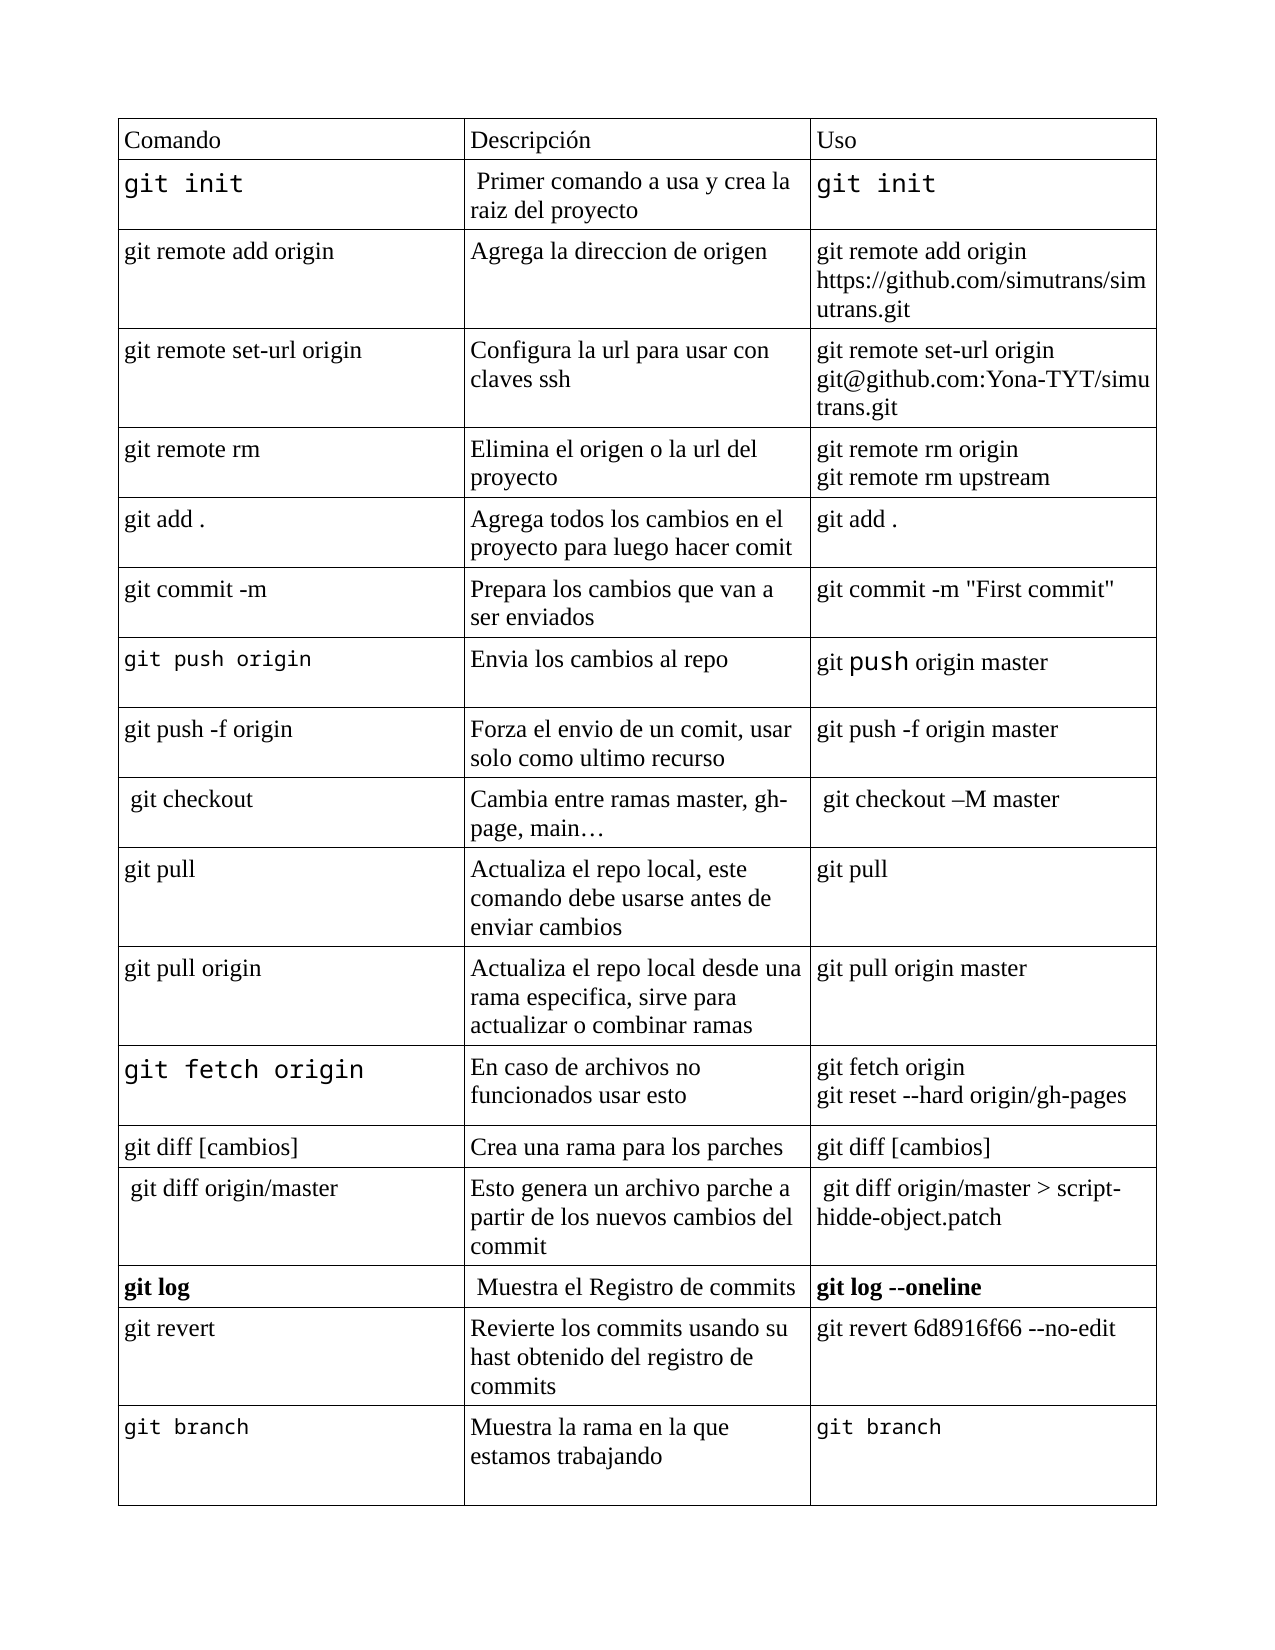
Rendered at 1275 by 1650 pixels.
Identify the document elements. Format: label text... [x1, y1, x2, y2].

table_cell git fetch origin [119, 1046, 464, 1125]
table_cell git remote rm origin git remote rm upstream [811, 428, 1156, 497]
table_cell git revert [119, 1308, 464, 1405]
table_cell git checkout [119, 778, 464, 847]
table_cell Muestra la rama en la que estamos trabajando [465, 1406, 810, 1504]
table_cell Revierte los commits usando su hast obtenido del registro de commits [465, 1308, 810, 1405]
table_cell git push -f origin master [811, 708, 1156, 777]
table_cell git add . [811, 498, 1156, 567]
table_cell git diff [cambios] [119, 1126, 464, 1167]
table_cell git remote add origin https://github.com/simutrans/simutrans.git [811, 230, 1156, 328]
table_cell git pull origin [119, 947, 464, 1045]
table_header Descripción [465, 119, 810, 159]
table_cell Agrega todos los cambios en el proyecto para luego hacer comit [465, 498, 810, 567]
table_cell git remote set-url origin [119, 329, 464, 427]
table_cell git log [119, 1266, 464, 1307]
table_cell git diff [cambios] [811, 1126, 1156, 1167]
table_cell git pull [119, 848, 464, 946]
table_cell git branch [119, 1406, 464, 1504]
table_cell git remote rm [119, 428, 464, 497]
table_cell git commit -m "First commit" [811, 568, 1156, 637]
table_cell git pull [811, 848, 1156, 946]
table_cell git add . [119, 498, 464, 567]
table_cell Prepara los cambios que van a ser enviados [465, 568, 810, 637]
table_cell git init [811, 160, 1156, 229]
table_cell git checkout –M master [811, 778, 1156, 847]
table_cell git init [119, 160, 464, 229]
table_cell Cambia entre ramas master, gh-page, main… [465, 778, 810, 847]
table_cell git pull origin master [811, 947, 1156, 1045]
table_cell git push origin master [811, 638, 1156, 707]
table_cell git diff origin/master [119, 1168, 464, 1265]
table_cell Muestra el Registro de commits [465, 1266, 810, 1307]
table_cell git push -f origin [119, 708, 464, 777]
table_cell Elimina el origen o la url del proyecto [465, 428, 810, 497]
table_cell Agrega la direccion de origen [465, 230, 810, 328]
table_cell Actualiza el repo local, este comando debe usarse antes de enviar cambios [465, 848, 810, 946]
table_cell git branch [811, 1406, 1156, 1504]
table_cell git push origin [119, 638, 464, 707]
table_cell git remote add origin [119, 230, 464, 328]
table_header Uso [811, 119, 1156, 159]
table_cell Primer comando a usa y crea la raiz del proyecto [465, 160, 810, 229]
table_cell Forza el envio de un comit, usar solo como ultimo recurso [465, 708, 810, 777]
table_cell git diff origin/master > script-hidde-object.patch [811, 1168, 1156, 1265]
table_cell Crea una rama para los parches [465, 1126, 810, 1167]
table_cell git commit -m [119, 568, 464, 637]
table_cell En caso de archivos no funcionados usar esto [465, 1046, 810, 1125]
table_cell Esto genera un archivo parche a partir de los nuevos cambios del commit [465, 1168, 810, 1265]
table_header Comando [119, 119, 464, 159]
table_cell Actualiza el repo local desde una rama especifica, sirve para actualizar o combinar ramas [465, 947, 810, 1045]
table_cell Configura la url para usar con claves ssh [465, 329, 810, 427]
table_cell git log --oneline [811, 1266, 1156, 1307]
table_cell git remote set-url origin git@github.com:Yona-TYT/simutrans.git [811, 329, 1156, 427]
table_cell Envia los cambios al repo [465, 638, 810, 707]
table_cell git revert 6d8916f66 --no-edit [811, 1308, 1156, 1405]
table_cell git fetch origin git reset --hard origin/gh-pages [811, 1046, 1156, 1125]
